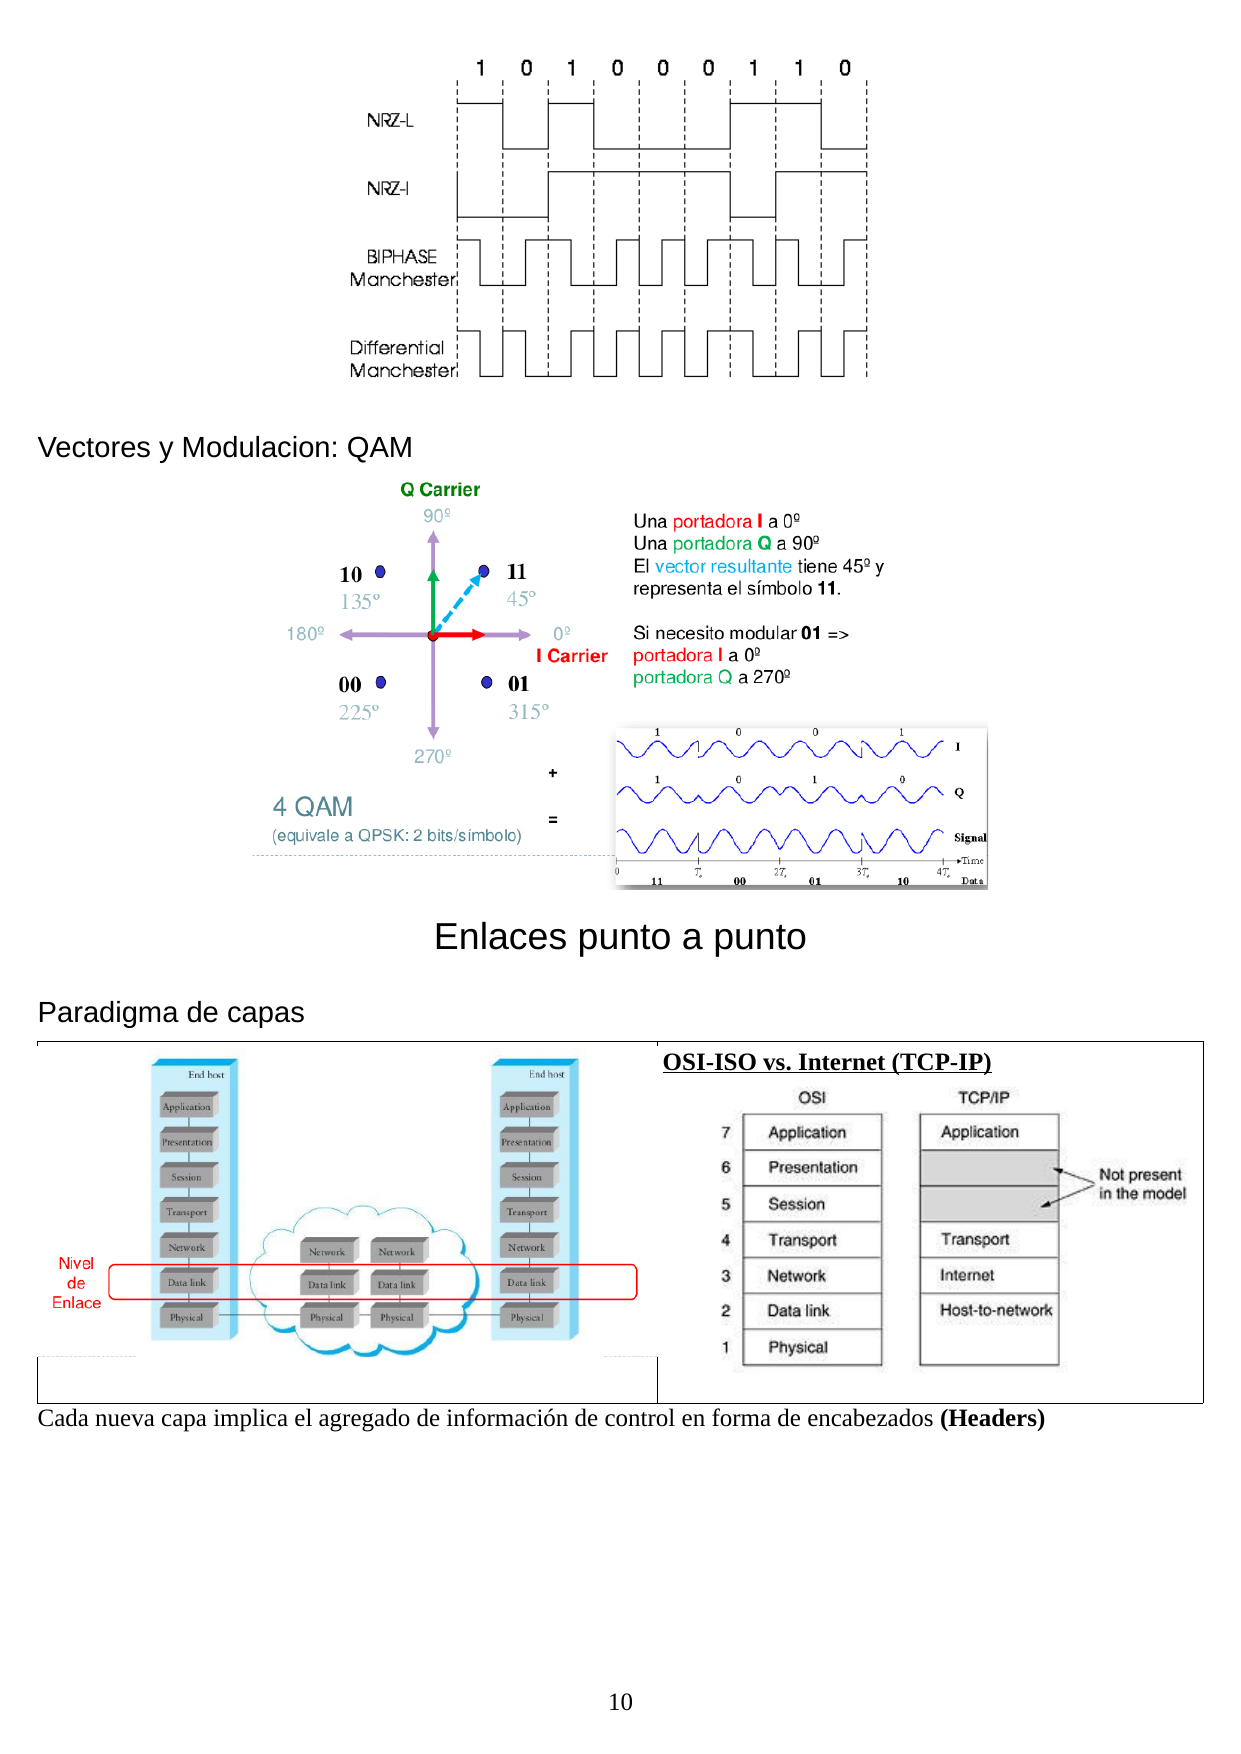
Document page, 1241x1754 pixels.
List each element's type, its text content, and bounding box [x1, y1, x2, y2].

picture [36, 1046, 659, 1357]
table_header OSI-ISO vs. Internet (TCP-IP) [658, 1042, 1203, 1402]
picture [662, 1075, 1203, 1397]
picture [252, 476, 989, 890]
subtitle Enlaces punto a punto [37, 914, 1203, 957]
table_header [38, 1042, 657, 1046]
table_header [38, 1357, 657, 1402]
picture [334, 37, 906, 393]
subtitle Paradigma de capas [37, 995, 1203, 1028]
text Cada nueva capa implica el agregado de información de control en forma de encabezados (Headers) [37, 1404, 1203, 1431]
subtitle Vectores y Modulacion: QAM [37, 430, 1203, 464]
